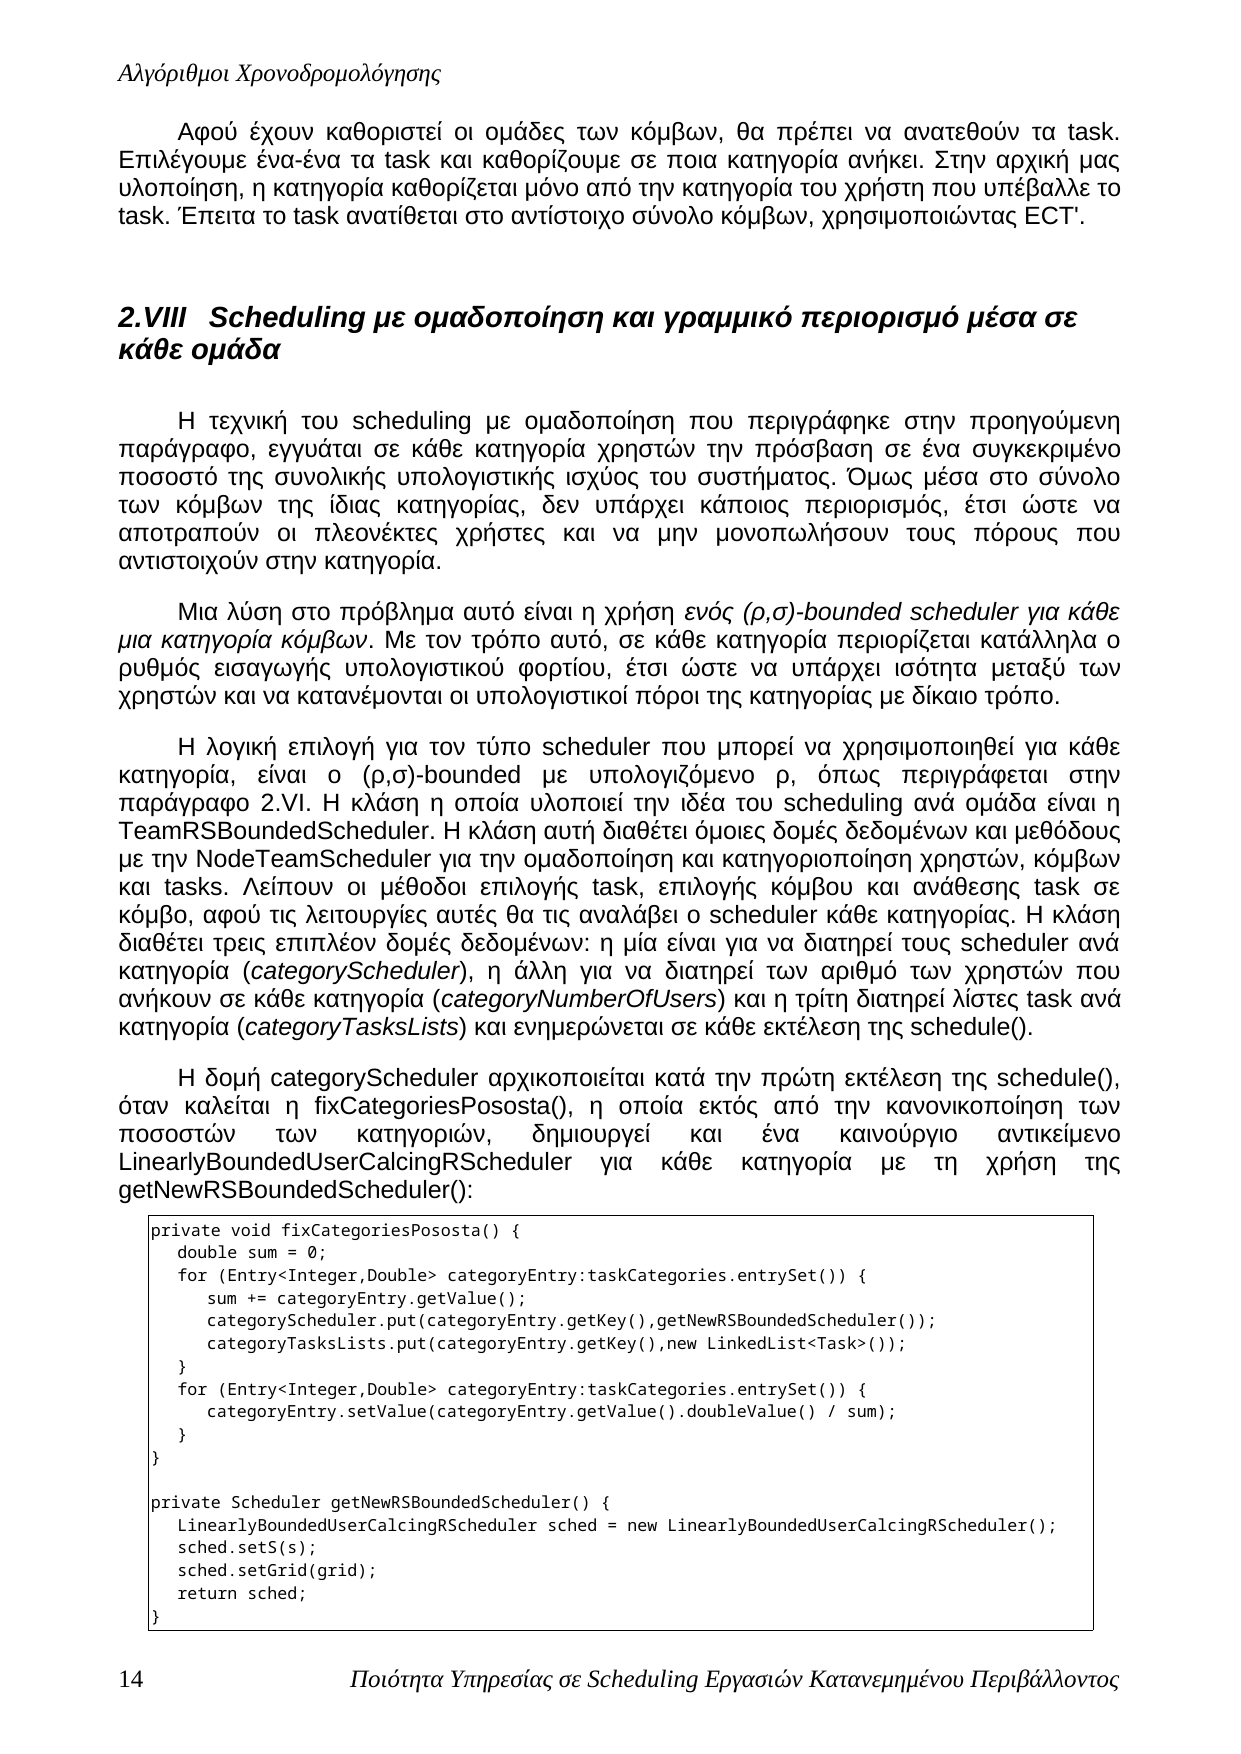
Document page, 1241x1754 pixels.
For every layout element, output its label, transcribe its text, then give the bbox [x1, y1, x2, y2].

text categoryScheduler.put(categoryEntry.getKey(),getNewRSBoundedScheduler()); [149, 1306, 1093, 1329]
text sum += categoryEntry.getValue(); [149, 1283, 1093, 1306]
text private Scheduler getNewRSBoundedScheduler() { [149, 1488, 1093, 1510]
text categoryEntry.setValue(categoryEntry.getValue().doubleValue() / sum); [149, 1397, 1093, 1419]
text } [149, 1601, 1093, 1630]
text private void fixCategoriesPososta() { [149, 1216, 1093, 1238]
text Η δομή categoryScheduler αρχικοποιείται κατά την πρώτη εκτέλεση της schedule(), όταν καλείται η fixCategoriesPososta(), η οποία εκτός από την κανονικοποίηση των ποσοστών των κατηγοριών, δημιουργεί και ένα καινούργιο αντικείμενο LinearlyBoundedUserCalcingRScheduler για κάθε κατηγορία με τη χρήση της getNewRSBoundedScheduler(): [118, 1064, 1122, 1203]
text double sum = 0; [149, 1238, 1093, 1261]
subtitle Scheduling με ομαδοποίηση και γραμμικό περιορισμό μέσα σε κάθε ομάδα [118, 301, 1122, 366]
text Η τεχνική του scheduling με ομαδοποίηση που περιγράφηκε στην προηγούμενη παράγραφο, εγγυάται σε κάθε κατηγορία χρηστών την πρόσβαση σε ένα συγκεκριμένο ποσοστό της συνολικής υπολογιστικής ισχύος του συστήματος. Όμως μέσα στο σύνολο των κόμβων της ίδιας κατηγορίας, δεν υπάρχει κάποιος περιορισμός, έτσι ώστε να αποτραπούν οι πλεονέκτες χρήστες και να μην μονοπωλήσουν τους πόρους που αντιστοιχούν στην κατηγορία. [118, 407, 1122, 574]
text Αφού έχουν καθοριστεί οι ομάδες των κόμβων, θα πρέπει να ανατεθούν τα task. Επιλέγουμε ένα-ένα τα task και καθορίζουμε σε ποια κατηγορία ανήκει. Στην αρχική μας υλοποίηση, η κατηγορία καθορίζεται μόνο από την κατηγορία του χρήστη που υπέβαλλε το task. Έπειτα το task ανατίθεται στο αντίστοιχο σύνολο κόμβων, χρησιμοποιώντας ECT'. [118, 118, 1122, 230]
text for (Entry<Integer,Double> categoryEntry:taskCategories.entrySet()) { [149, 1374, 1093, 1397]
text sched.setS(s); [149, 1533, 1093, 1556]
text for (Entry<Integer,Double> categoryEntry:taskCategories.entrySet()) { [149, 1261, 1093, 1283]
text sched.setGrid(grid); [149, 1556, 1093, 1578]
text Μια λύση στο πρόβλημα αυτό είναι η χρήση ενός (ρ,σ)-bounded scheduler για κάθε μια κατηγορία κόμβων. Με τον τρόπο αυτό, σε κάθε κατηγορία περιορίζεται κατάλληλα ο ρυθμός εισαγωγής υπολογιστικού φορτίου, έτσι ώστε να υπάρχει ισότητα μεταξύ των χρηστών και να κατανέμονται οι υπολογιστικοί πόροι της κατηγορίας με δίκαιο τρόπο. [118, 598, 1122, 710]
text return sched; [149, 1578, 1093, 1601]
text } [149, 1419, 1093, 1442]
text } [149, 1351, 1093, 1374]
text Η λογική επιλογή για τον τύπο scheduler που μπορεί να χρησιμοποιηθεί για κάθε κατηγορία, είναι ο (ρ,σ)-bounded με υπολογιζόμενο ρ, όπως περιγράφεται στην παράγραφο 2.VI. Η κλάση η οποία υλοποιεί την ιδέα του scheduling ανά ομάδα είναι η TeamRSBoundedScheduler. Η κλάση αυτή διαθέτει όμοιες δομές δεδομένων και μεθόδους με την NodeTeamScheduler για την ομαδοποίηση και κατηγοριοποίηση χρηστών, κόμβων και tasks. Λείπουν οι μέθοδοι επιλογής task, επιλογής κόμβου και ανάθεσης task σε κόμβο, αφού τις λειτουργίες αυτές θα τις αναλάβει ο scheduler κάθε κατηγορίας. Η κλάση διαθέτει τρεις επιπλέον δομές δεδομένων: η μία είναι για να διατηρεί τους scheduler ανά κατηγορία (categoryScheduler), η άλλη για να διατηρεί των αριθμό των χρηστών που ανήκουν σε κάθε κατηγορία (categoryNumberOfUsers) και η τρίτη διατηρεί λίστες task ανά κατηγορία (categoryTasksLists) και ενημερώνεται σε κάθε εκτέλεση της schedule(). [118, 733, 1122, 1040]
text categoryTasksLists.put(categoryEntry.getKey(),new LinkedList<Task>()); [149, 1329, 1093, 1351]
text } [149, 1442, 1093, 1468]
text LinearlyBoundedUserCalcingRScheduler sched = new LinearlyBoundedUserCalcingRScheduler(); [149, 1510, 1093, 1533]
